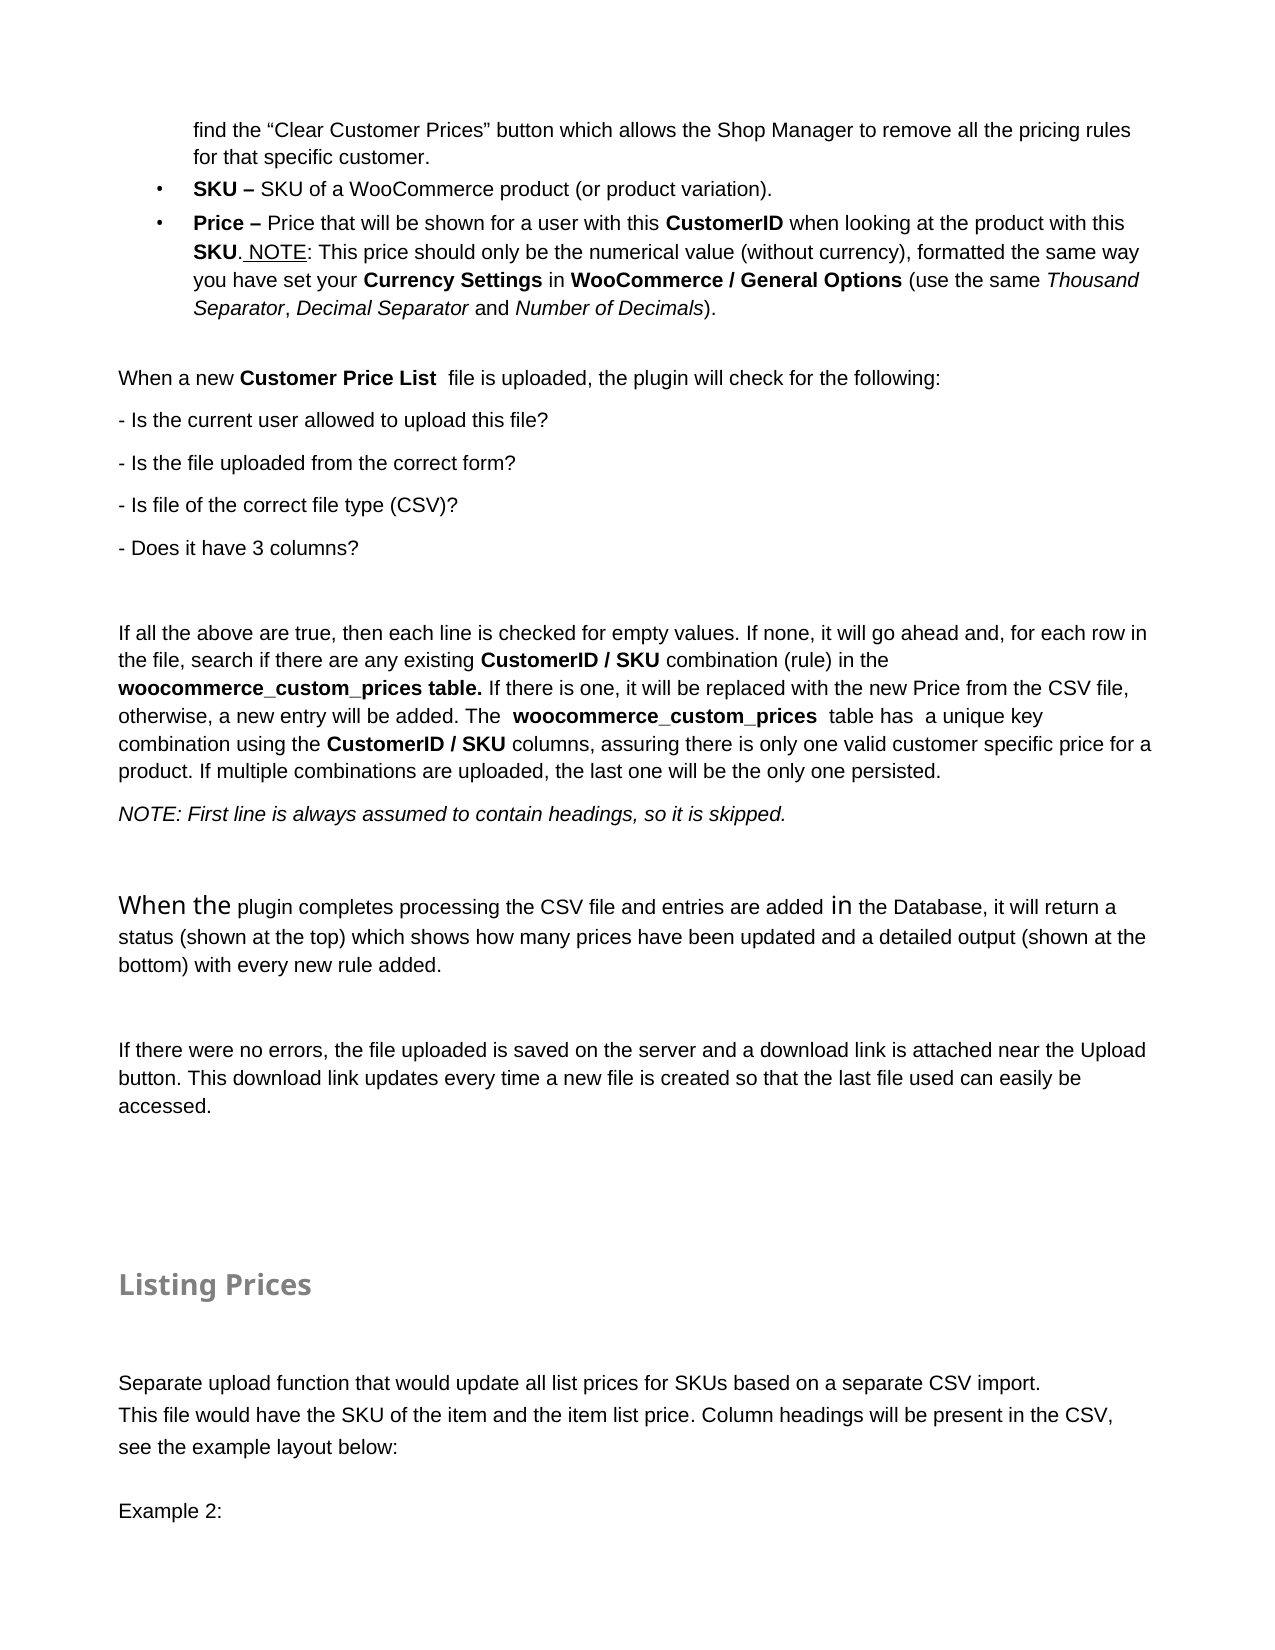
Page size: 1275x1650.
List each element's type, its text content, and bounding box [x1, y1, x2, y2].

text If there were no errors, the file uploaded is saved on the server and a download link is attached near the Upload button. This download link updates every time a new file is created so that the last file used can easily be accessed. [118, 1038, 1157, 1117]
list Price – Price that will be shown for a user with this CustomerID when looking at the product with this SKU. NOTE: This price should only be the numerical value (without currency), formatted the same way you have set your Currency Settings in WooCommerce / General Options (use the same Thousand Separator, Decimal Separator and Number of Decimals). [156, 208, 1157, 320]
subtitle Listing Prices [118, 1264, 1157, 1303]
text - Does it have 3 columns? [118, 536, 1157, 559]
text This file would have the SKU of the item and the item list price. Column headings will be present in the CSV, see the example layout below: [118, 1403, 1157, 1458]
text Example 2: [118, 1499, 1157, 1522]
text NOTE: First line is always assumed to contain headings, so it is skipped. [118, 802, 1157, 826]
text When the plugin completes processing the CSV file and entries are added in the Database, it will return a status (shown at the top) which shows how many prices have been updated and a detailed output (shown at the bottom) with every new rule added. [118, 887, 1157, 977]
text When a new Customer Price List file is uploaded, the plugin will check for the following: [118, 367, 1157, 390]
list SKU – SKU of a WooCommerce product (or product variation). [156, 174, 1157, 202]
text - Is the file uploaded from the correct form? [118, 451, 1157, 475]
text Separate upload function that would update all list prices for SKUs based on a separate CSV import. [118, 1371, 1157, 1394]
list find the “Clear Customer Prices” button which allows the Shop Manager to remove all the pricing rules for that specific customer. [156, 118, 1157, 169]
text - Is the current user allowed to upload this file? [118, 409, 1157, 432]
text - Is file of the correct file type (CSV)? [118, 494, 1157, 517]
text If all the above are true, then each line is checked for empty values. If none, it will go ahead and, for each row in the file, search if there are any existing CustomerID / SKU combination (rule) in the woocommerce_custom_prices table. If there is one, it will be replaced with the new Price from the CSV file, otherwise, a new entry will be added. The woocommerce_custom_prices table has a unique key combination using the CustomerID / SKU columns, assuring there is only one valid customer specific price for a product. If multiple combinations are uploaded, the last one will be the only one persisted. [118, 621, 1157, 783]
